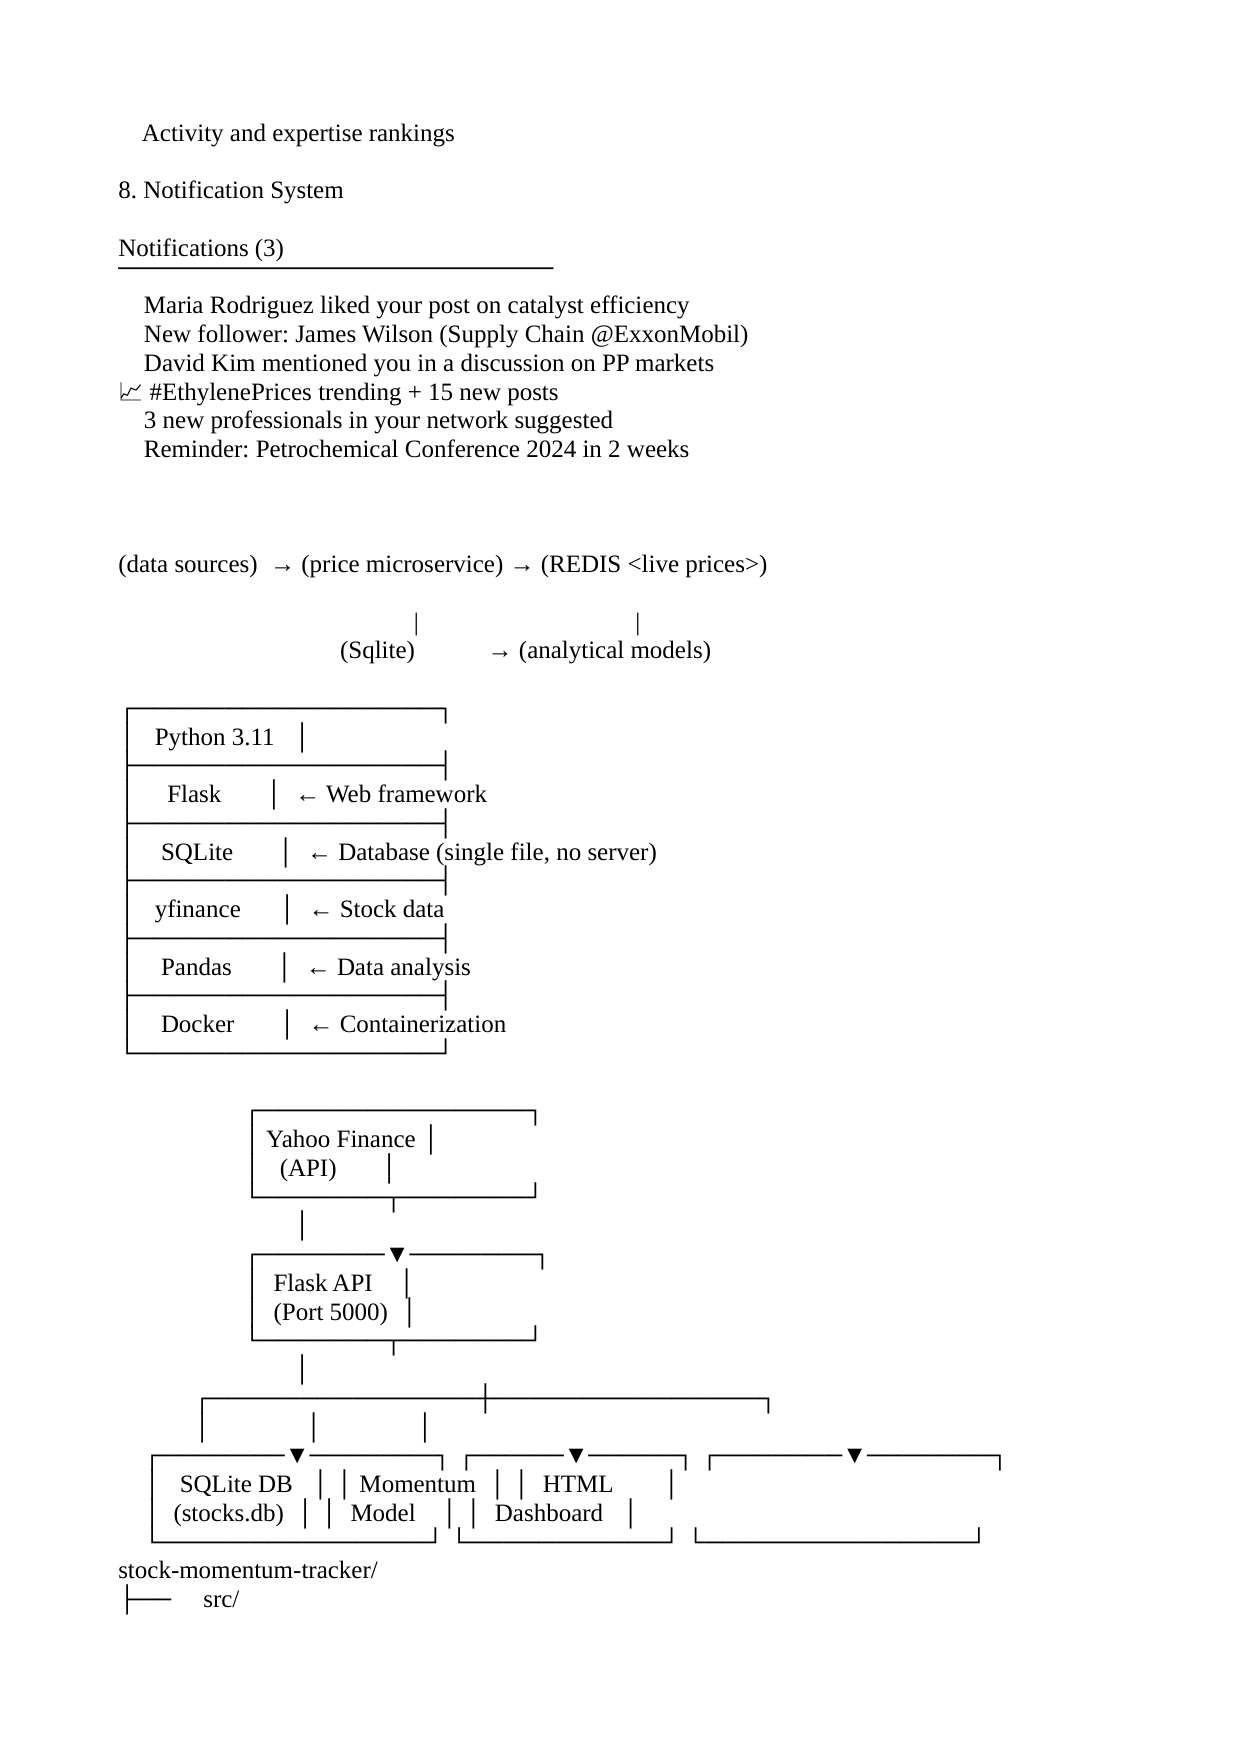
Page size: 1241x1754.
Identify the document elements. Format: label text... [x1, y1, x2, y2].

text 8. Notification System [118, 176, 1122, 204]
text └───────┬───────┘ [253, 1326, 534, 1340]
text │ Flask │ ← Web framework [128, 779, 273, 808]
text (Sqlite) → (analytical models) [118, 636, 1122, 664]
text │ [118, 1211, 301, 1239]
text │ yfinance │ ← Stock data [288, 894, 1122, 923]
text │ (stocks.db) │ │ Model │ │ Dashboard │ [118, 1498, 151, 1527]
text └───────┬───────┘ [253, 1182, 534, 1197]
text │ [303, 1211, 1122, 1239]
text | | [118, 607, 1122, 636]
text │ │ │ [118, 1412, 201, 1441]
text ├─────────────────┤ [128, 824, 444, 837]
text └───────┬───────┘ [394, 1182, 1122, 1211]
text │ SQLite │ ← Database (single file, no server) [286, 837, 1122, 866]
text ├─────────────────┤ [446, 981, 1122, 1009]
text │ Yahoo Finance │ [118, 1124, 251, 1153]
text stock-momentum-tracker/ [118, 1556, 1122, 1584]
text │ Python 3.11 │ [303, 722, 1122, 751]
text │ SQLite DB │ │ Momentum │ │ HTML │ [522, 1469, 670, 1498]
text │ (Port 5000) │ [118, 1297, 251, 1326]
text │ Docker │ ← Containerization [288, 1009, 1122, 1038]
text ├─────────────────┤ [446, 866, 1122, 894]
text │ Pandas │ ← Data analysis [128, 952, 283, 981]
text 🤝 3 new professionals in your network suggested [118, 406, 1122, 434]
text │ (Port 5000) │ [410, 1297, 1122, 1326]
text ┌───────────────┼───────────────┐ [486, 1399, 767, 1412]
text Activity and expertise rankings [118, 118, 1122, 147]
text │ SQLite │ ← Database (single file, no server) [128, 837, 284, 866]
text │ [118, 1354, 301, 1383]
text │ Docker │ ← Containerization [128, 1009, 286, 1038]
text ├─────────────────┤ [128, 808, 444, 823]
text ⎺⎺⎺⎺⎺⎺⎺⎺⎺⎺⎺⎺⎺⎺⎺⎺⎺⎺⎺⎺⎺⎺⎺⎺⎺⎺⎺⎺⎺ [118, 262, 1122, 291]
text │ SQLite DB │ │ Momentum │ │ HTML │ [345, 1469, 496, 1498]
text └───────┬───────┘ [394, 1326, 1122, 1354]
text │ Flask API │ [118, 1268, 251, 1297]
text ├─────────────────┤ [128, 981, 444, 995]
text │ Yahoo Finance │ [432, 1124, 1122, 1153]
text │ │ │ [314, 1412, 424, 1441]
text │ (Port 5000) │ [253, 1297, 408, 1326]
text │ (API) │ [253, 1153, 388, 1182]
text (data sources) → (price microservice) → (REDIS <live prices>) [118, 549, 1122, 578]
text │ Pandas │ ← Data analysis [285, 952, 1122, 981]
text ├─────────────────┤ [446, 751, 1122, 779]
text │ (stocks.db) │ │ Model │ │ Dashboard │ [474, 1498, 629, 1527]
text ┌─────────────────┐ [118, 693, 1122, 722]
text │ (stocks.db) │ │ Model │ │ Dashboard │ [153, 1498, 304, 1527]
text │ │ │ [203, 1412, 312, 1441]
text ┌───────▼───────┐ [118, 1239, 1122, 1268]
text │ Yahoo Finance │ [253, 1124, 430, 1153]
text │ │ │ [426, 1412, 1122, 1441]
text ✅ Maria Rodriguez liked your post on catalyst efficiency [118, 291, 1122, 319]
text │ yfinance │ ← Stock data [128, 894, 286, 923]
text └───────┬───────┘ [118, 1182, 392, 1211]
text ┌───────────────┼───────────────┐ [203, 1399, 484, 1412]
text ├─────────────────┤ [128, 923, 444, 938]
text │ (stocks.db) │ │ Model │ │ Dashboard │ [330, 1498, 448, 1527]
text │ (API) │ [390, 1153, 1122, 1182]
text │ (stocks.db) │ │ Model │ │ Dashboard │ [631, 1498, 1122, 1527]
text └───────────────┘ └───────────┘ └───────────────┘ [118, 1527, 1122, 1556]
text 📈 #EthylenePrices trending + 15 new posts [118, 377, 1122, 406]
text ✅ New follower: James Wilson (Supply Chain @ExxonMobil) [118, 319, 1122, 348]
text ├─────────────────┤ [128, 996, 444, 1009]
text ├─────────────────┤ [128, 881, 444, 894]
text ┌───────▼───────┐ ┌─────▼─────┐ ┌───────▼───────┐ [118, 1441, 1122, 1469]
text 🔔 David Kim mentioned you in a discussion on PP markets [118, 348, 1122, 377]
text ├─────────────────┤ [446, 923, 1122, 952]
text ├── 📁 src/ [128, 1584, 1122, 1613]
text └─────────────────┘ [118, 1038, 1122, 1067]
text ┌───────────────┼───────────────┐ [486, 1383, 1122, 1412]
text ├─────────────────┤ [128, 939, 444, 952]
text ┌───────────────┼───────────────┐ [118, 1383, 484, 1412]
text └───────┬───────┘ [118, 1326, 392, 1354]
text │ SQLite DB │ │ Momentum │ │ HTML │ [672, 1469, 1122, 1498]
text │ [303, 1354, 1122, 1383]
text │ (API) │ [118, 1153, 251, 1182]
text │ Flask API │ [253, 1268, 405, 1297]
text ├─────────────────┤ [128, 766, 444, 779]
text ├─────────────────┤ [128, 866, 444, 880]
text │ SQLite DB │ │ Momentum │ │ HTML │ [153, 1469, 319, 1498]
text │ Flask │ ← Web framework [275, 779, 1122, 808]
text ├── 📁 src/ [118, 1584, 126, 1613]
text │ Flask API │ [407, 1268, 1122, 1297]
text │ Python 3.11 │ [128, 722, 301, 751]
text ├─────────────────┤ [446, 808, 1122, 837]
text │ SQLite DB │ │ Momentum │ │ HTML │ [118, 1469, 151, 1498]
text ┌───────────────┐ [118, 1096, 1122, 1124]
text ├─────────────────┤ [128, 751, 444, 765]
text 📅 Reminder: Petrochemical Conference 2024 in 2 weeks [118, 434, 1122, 463]
text Notifications (3) [118, 233, 1122, 262]
